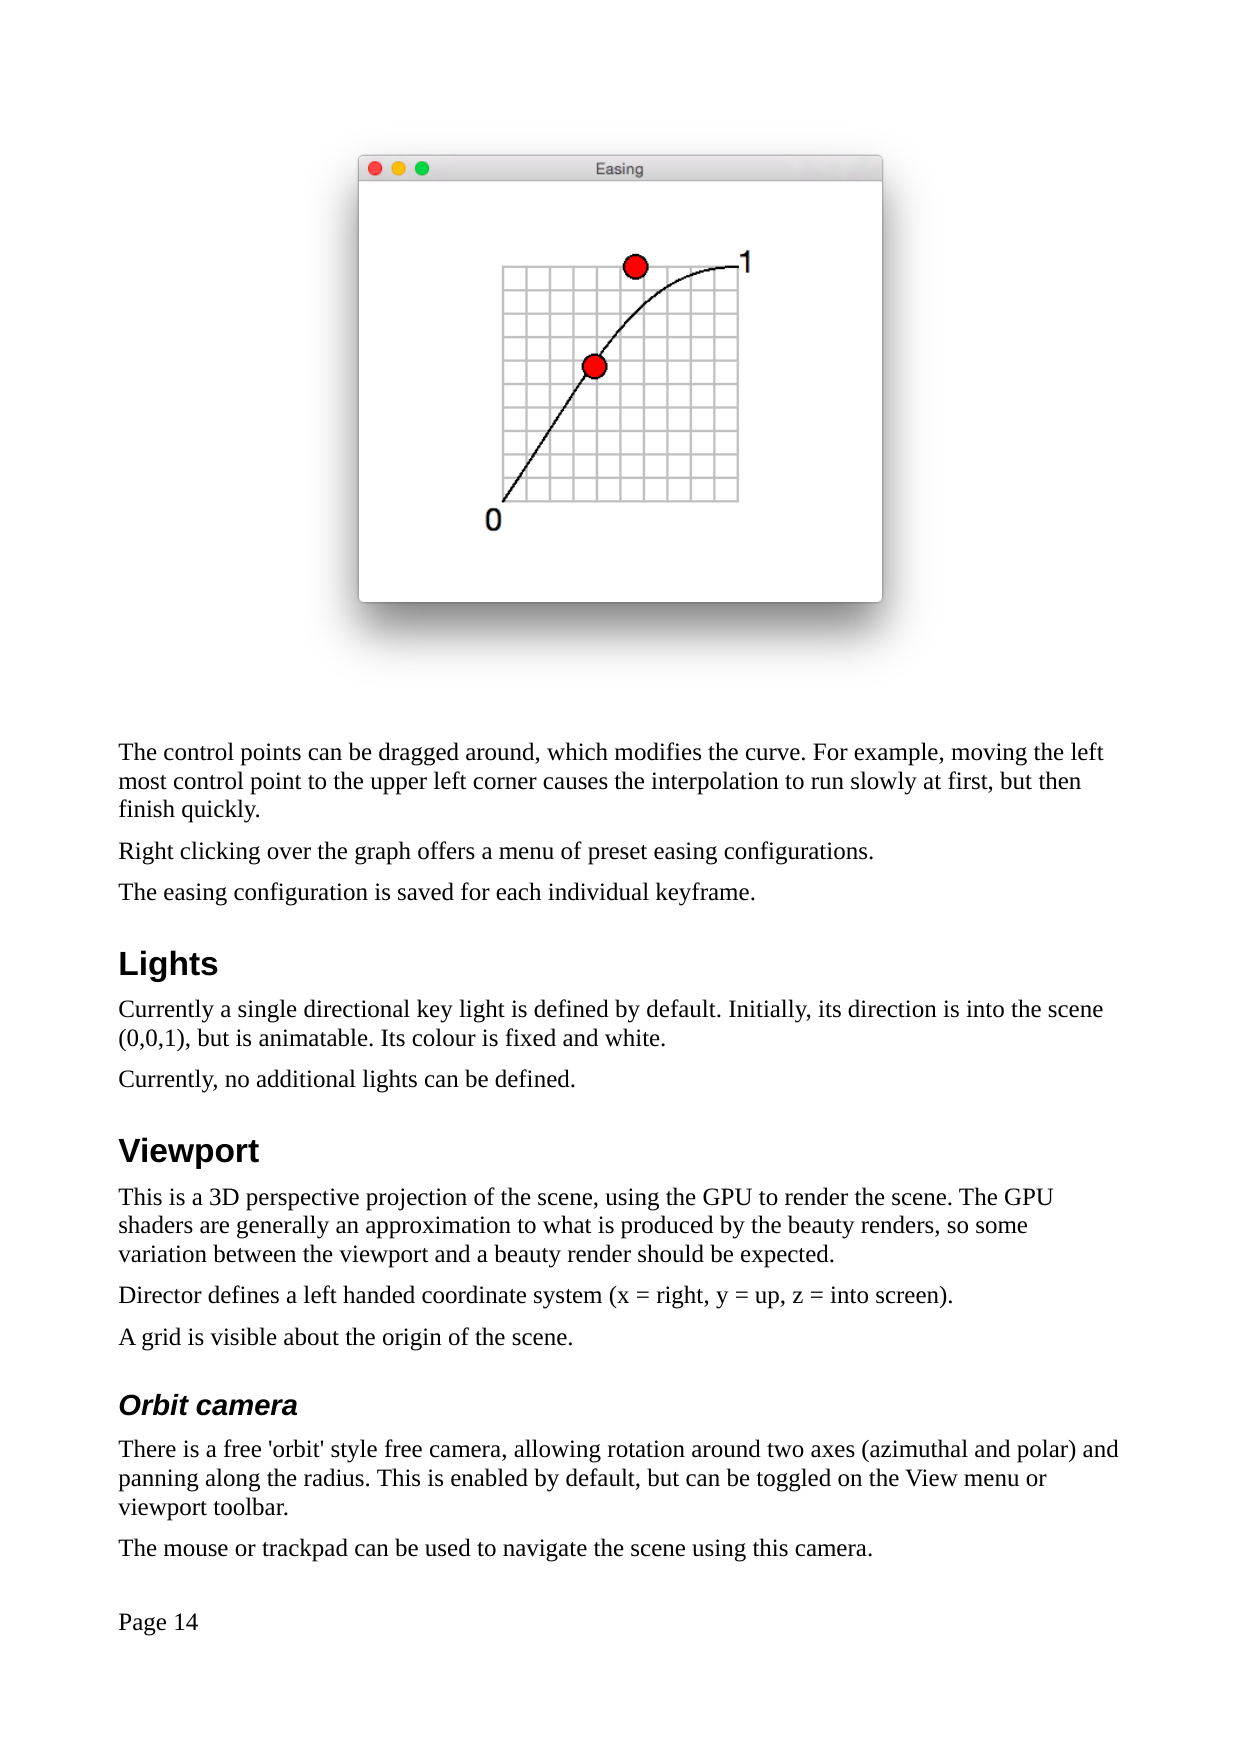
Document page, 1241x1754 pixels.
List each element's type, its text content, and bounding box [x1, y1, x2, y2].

text The mouse or trackpad can be used to navigate the scene using this camera. [118, 1533, 1122, 1562]
text There is a free 'orbit' style free camera, allowing rotation around two axes (azimuthal and polar) and panning along the radius. This is enabled by default, but can be toggled on the View menu or viewport toolbar. [118, 1434, 1122, 1520]
text This is a 3D perspective projection of the scene, using the GPU to render the scene. The GPU shaders are generally an approximation to what is produced by the beauty renders, so some variation between the viewport and a beauty render should be expected. [118, 1182, 1122, 1268]
picture [293, 118, 948, 696]
subtitle Orbit camera [118, 1388, 1122, 1422]
text Currently a single directional key light is defined by default. Initially, its direction is into the scene (0,0,1), but is animatable. Its colour is fixed and white. [118, 994, 1122, 1052]
text The easing configuration is saved for each individual keyframe. [118, 877, 1122, 906]
subtitle Viewport [118, 1131, 1122, 1169]
subtitle Lights [118, 943, 1122, 982]
text A grid is visible about the origin of the scene. [118, 1322, 1122, 1351]
text Currently, no additional lights can be defined. [118, 1064, 1122, 1093]
text The control points can be dragged around, which modifies the curve. For example, moving the left most control point to the upper left corner causes the interpolation to run slowly at first, but then finish quickly. [118, 737, 1122, 823]
text Director defines a left handed coordinate system (x = right, y = up, z = into screen). [118, 1281, 1122, 1309]
text Right clicking over the graph offers a menu of preset easing configurations. [118, 836, 1122, 864]
